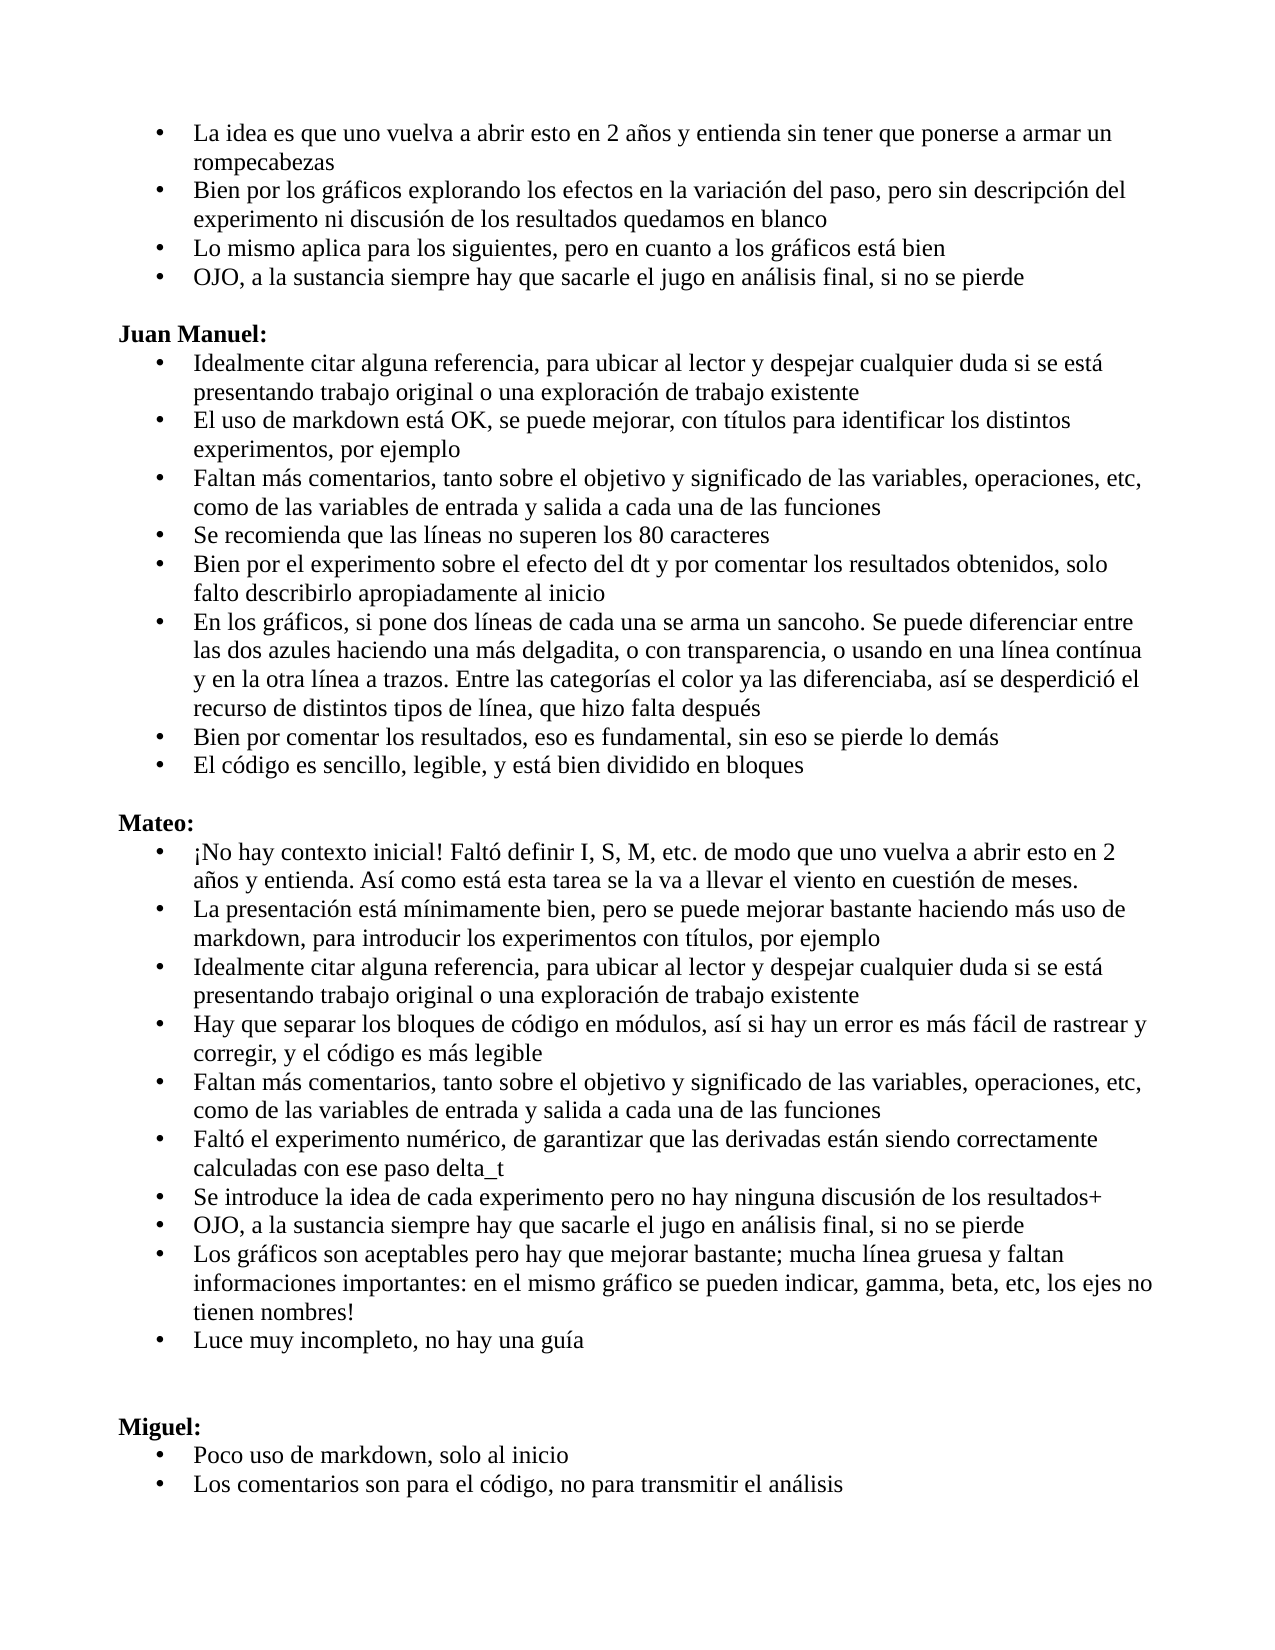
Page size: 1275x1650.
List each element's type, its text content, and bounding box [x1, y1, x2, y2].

list Faltan más comentarios, tanto sobre el objetivo y significado de las variables, operaciones, etc, como de las variables de entrada y salida a cada una de las funciones [156, 1067, 1157, 1124]
list ¡No hay contexto inicial! Faltó definir I, S, M, etc. de modo que uno vuelva a abrir esto en 2 años y entienda. Así como está esta tarea se la va a llevar el viento en cuestión de meses. [156, 837, 1157, 894]
list El código es sencillo, legible, y está bien dividido en bloques [156, 751, 1157, 779]
list Faltan más comentarios, tanto sobre el objetivo y significado de las variables, operaciones, etc, como de las variables de entrada y salida a cada una de las funciones [156, 463, 1157, 521]
list Bien por el experimento sobre el efecto del dt y por comentar los resultados obtenidos, solo falto describirlo apropiadamente al inicio [156, 549, 1157, 607]
list Hay que separar los bloques de código en módulos, así si hay un error es más fácil de rastrear y corregir, y el código es más legible [156, 1009, 1157, 1067]
list OJO, a la sustancia siempre hay que sacarle el jugo en análisis final, si no se pierde [156, 1211, 1157, 1239]
text Miguel: [118, 1412, 1157, 1441]
list Se recomienda que las líneas no superen los 80 caracteres [156, 521, 1157, 549]
list Faltó el experimento numérico, de garantizar que las derivadas están siendo correctamente calculadas con ese paso delta_t [156, 1124, 1157, 1182]
list Bien por los gráficos explorando los efectos en la variación del paso, pero sin descripción del experimento ni discusión de los resultados quedamos en blanco [156, 176, 1157, 233]
list OJO, a la sustancia siempre hay que sacarle el jugo en análisis final, si no se pierde [156, 262, 1157, 291]
list Lo mismo aplica para los siguientes, pero en cuanto a los gráficos está bien [156, 233, 1157, 262]
list La presentación está mínimamente bien, pero se puede mejorar bastante haciendo más uso de markdown, para introducir los experimentos con títulos, por ejemplo [156, 894, 1157, 952]
list Luce muy incompleto, no hay una guía [156, 1326, 1157, 1354]
list Idealmente citar alguna referencia, para ubicar al lector y despejar cualquier duda si se está presentando trabajo original o una exploración de trabajo existente [156, 952, 1157, 1009]
list El uso de markdown está OK, se puede mejorar, con títulos para identificar los distintos experimentos, por ejemplo [156, 406, 1157, 463]
list La idea es que uno vuelva a abrir esto en 2 años y entienda sin tener que ponerse a armar un rompecabezas [156, 118, 1157, 176]
list Se introduce la idea de cada experimento pero no hay ninguna discusión de los resultados+ [156, 1182, 1157, 1211]
list Los gráficos son aceptables pero hay que mejorar bastante; mucha línea gruesa y faltan informaciones importantes: en el mismo gráfico se pueden indicar, gamma, beta, etc, los ejes no tienen nombres! [156, 1239, 1157, 1326]
text Mateo: [118, 808, 1157, 837]
list En los gráficos, si pone dos líneas de cada una se arma un sancoho. Se puede diferenciar entre las dos azules haciendo una más delgadita, o con transparencia, o usando en una línea contínua y en la otra línea a trazos. Entre las categorías el color ya las diferenciaba, así se desperdició el recurso de distintos tipos de línea, que hizo falta después [156, 607, 1157, 722]
list Idealmente citar alguna referencia, para ubicar al lector y despejar cualquier duda si se está presentando trabajo original o una exploración de trabajo existente [156, 348, 1157, 406]
list Poco uso de markdown, solo al inicio [156, 1441, 1157, 1469]
list Bien por comentar los resultados, eso es fundamental, sin eso se pierde lo demás [156, 722, 1157, 751]
list Los comentarios son para el código, no para transmitir el análisis [156, 1469, 1157, 1498]
text Juan Manuel: [118, 319, 1157, 348]
